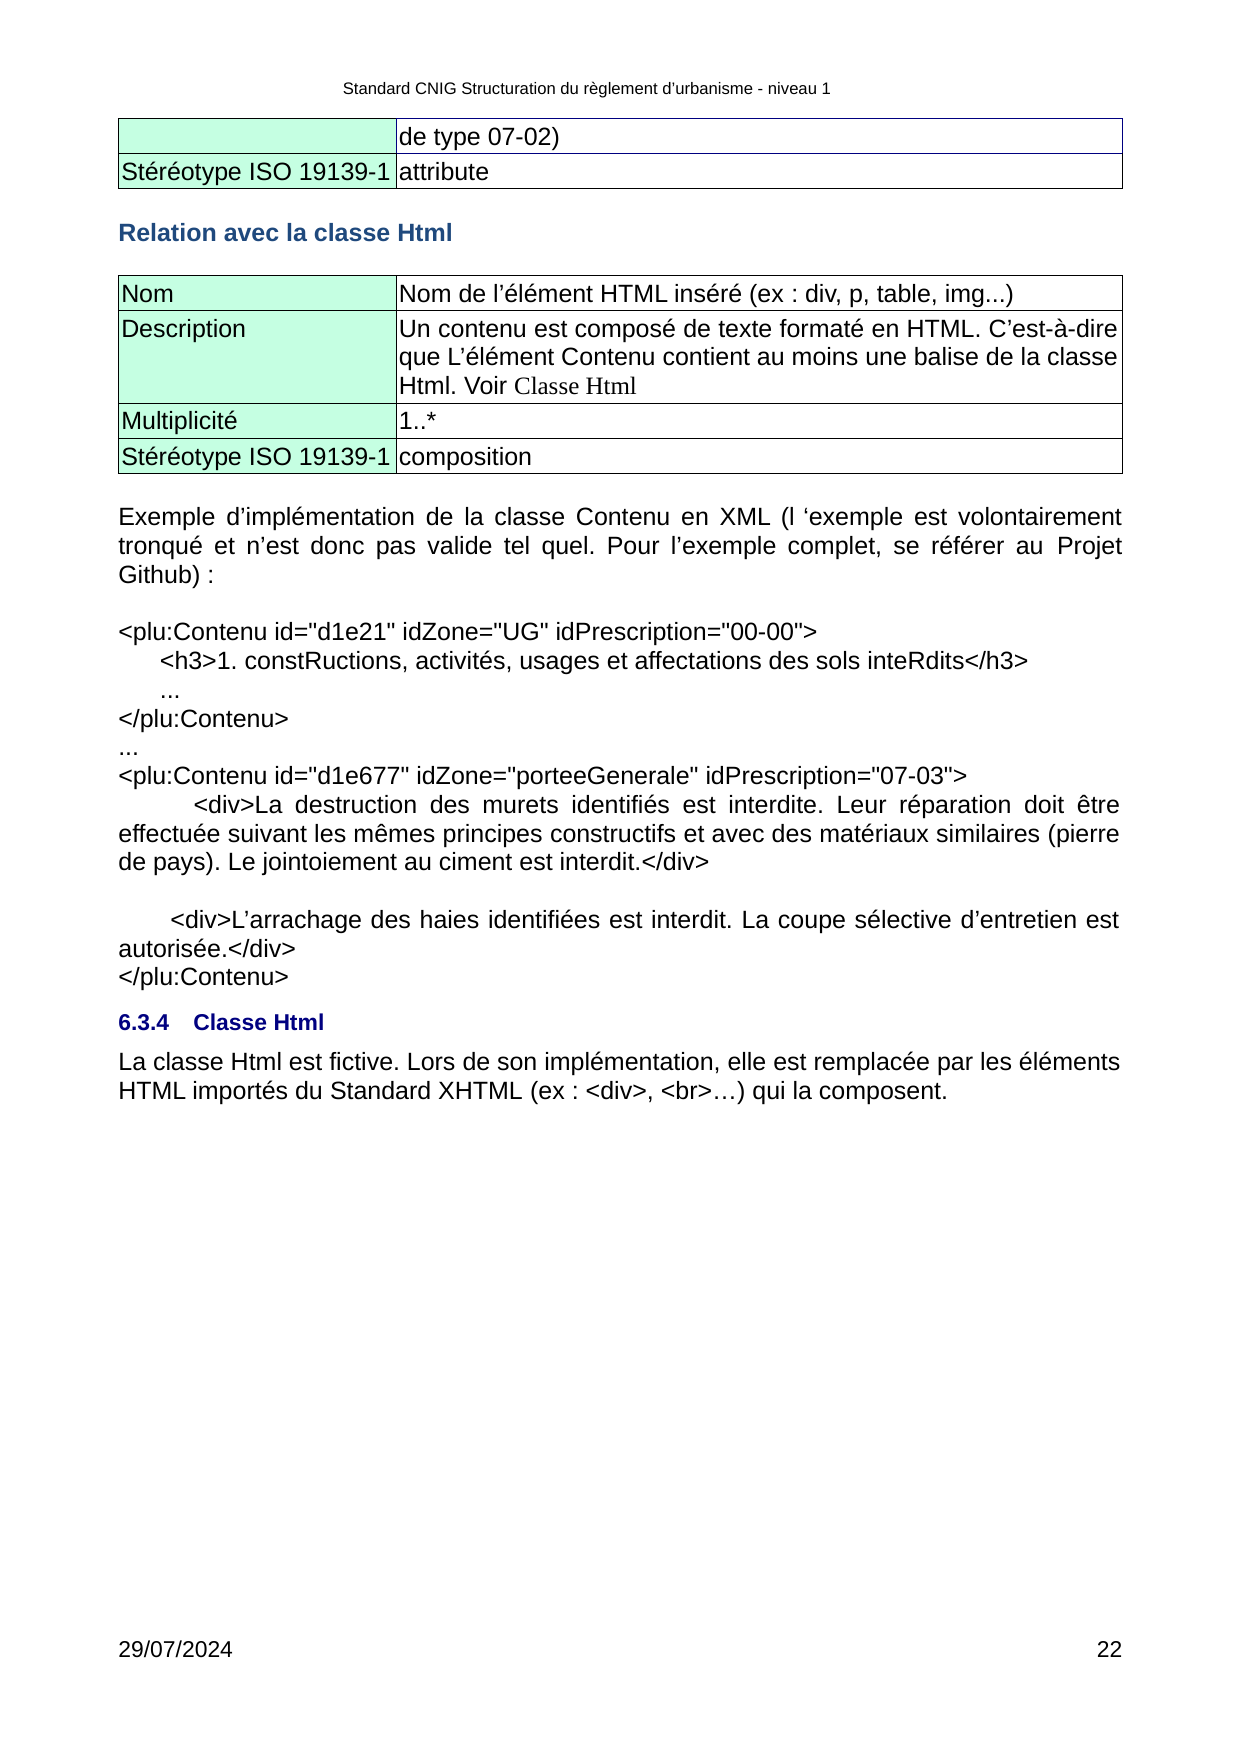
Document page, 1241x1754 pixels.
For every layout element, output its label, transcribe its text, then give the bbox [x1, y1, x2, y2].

table_cell composition [397, 439, 1122, 473]
text ... [118, 732, 1122, 761]
table_header Nom [119, 276, 396, 310]
text <div>L’arrachage des haies identifiées est interdit. La coupe sélective d’entretien est autorisée.</div> [118, 905, 1122, 962]
text </plu:Contenu> [118, 962, 1122, 991]
text ... [118, 675, 1122, 704]
table_cell Stéréotype ISO 19139-1 [119, 439, 396, 473]
text Exemple d’implémentation de la classe Contenu en XML (l ‘exemple est volontairement tronqué et n’est donc pas valide tel quel. Pour l’exemple complet, se référer au Projet Github) : [118, 502, 1122, 589]
text <div>La destruction des murets identifiés est interdite. Leur réparation doit être effectuée suivant les mêmes principes constructifs et avec des matériaux similaires (pierre de pays). Le jointoiement au ciment est interdit.</div> [118, 790, 1122, 876]
table_cell [119, 119, 396, 153]
table_cell Description [119, 311, 396, 403]
subtitle Classe Html [118, 1009, 1122, 1035]
table_cell 1..* [397, 404, 1122, 438]
text La classe Html est fictive. Lors de son implémentation, elle est remplacée par les éléments HTML importés du Standard XHTML (ex : <div>, <br>…) qui la composent. [118, 1047, 1122, 1104]
table_cell Un contenu est composé de texte formaté en HTML. C’est-à-dire que L’élément Contenu contient au moins une balise de la classe Html. Voir Classe Html [397, 311, 1122, 403]
text </plu:Contenu> [118, 704, 1122, 732]
table_cell attribute [397, 154, 1122, 188]
table_cell Multiplicité [119, 404, 396, 438]
text Relation avec la classe Html [118, 218, 1122, 246]
table_header Nom de l’élément HTML inséré (ex : div, p, table, img...) [397, 276, 1122, 310]
text <plu:Contenu id="d1e21" idZone="UG" idPrescription="00-00"> [118, 617, 1122, 646]
text <plu:Contenu id="d1e677" idZone="porteeGenerale" idPrescription="07-03"> [118, 761, 1122, 790]
table_cell de type 07-02) [397, 119, 1122, 153]
text <h3>1. constRuctions, activités, usages et affectations des sols inteRdits</h3> [118, 646, 1122, 675]
table_cell Stéréotype ISO 19139-1 [119, 154, 396, 188]
